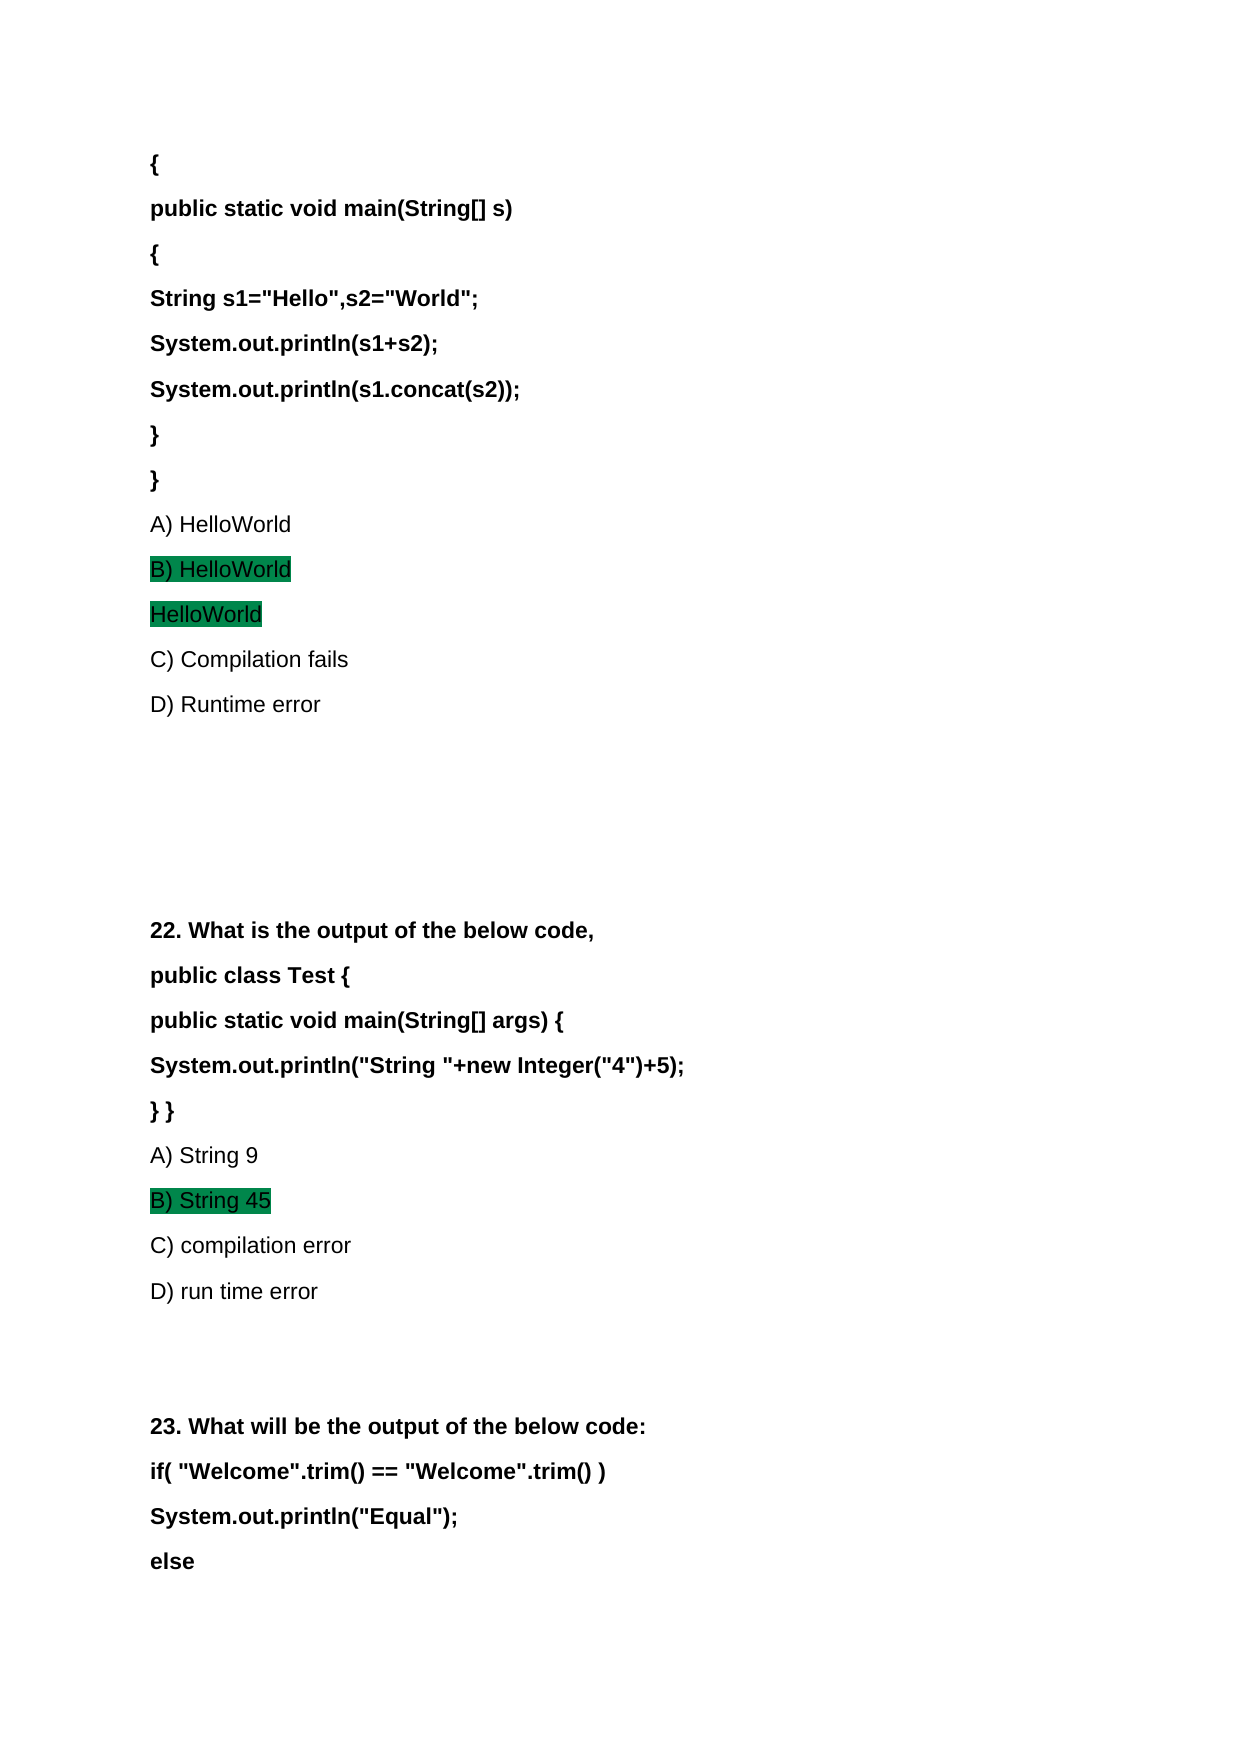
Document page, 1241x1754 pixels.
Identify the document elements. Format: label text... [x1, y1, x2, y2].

text } [150, 421, 1090, 447]
text A) HelloWorld [150, 511, 1090, 537]
text D) run time error [150, 1278, 1090, 1304]
text } } [150, 1097, 1090, 1123]
text } [150, 466, 1090, 492]
text { [150, 150, 1090, 176]
text A) String 9 [150, 1142, 1090, 1169]
text System.out.println("Equal"); [150, 1503, 1090, 1529]
text public class Test { [150, 962, 1090, 988]
text D) Runtime error [150, 691, 1090, 718]
text System.out.println("String "+new Integer("4")+5); [150, 1052, 1090, 1078]
text if( "Welcome".trim() == "Welcome".trim() ) [150, 1458, 1090, 1484]
text 22. What is the output of the below code, [150, 917, 1090, 943]
text public static void main(String[] args) { [150, 1007, 1090, 1033]
text 23. What will be the output of the below code: [150, 1413, 1090, 1439]
text public static void main(String[] s) [150, 195, 1090, 221]
text HelloWorld [150, 601, 1090, 627]
text String s1="Hello",s2="World"; [150, 285, 1090, 312]
text { [150, 240, 1090, 267]
text System.out.println(s1.concat(s2)); [150, 376, 1090, 402]
text else [150, 1548, 1090, 1574]
text B) HelloWorld [150, 556, 1090, 582]
text C) compilation error [150, 1232, 1090, 1259]
text B) String 45 [150, 1187, 1090, 1214]
text System.out.println(s1+s2); [150, 330, 1090, 357]
text C) Compilation fails [150, 646, 1090, 672]
